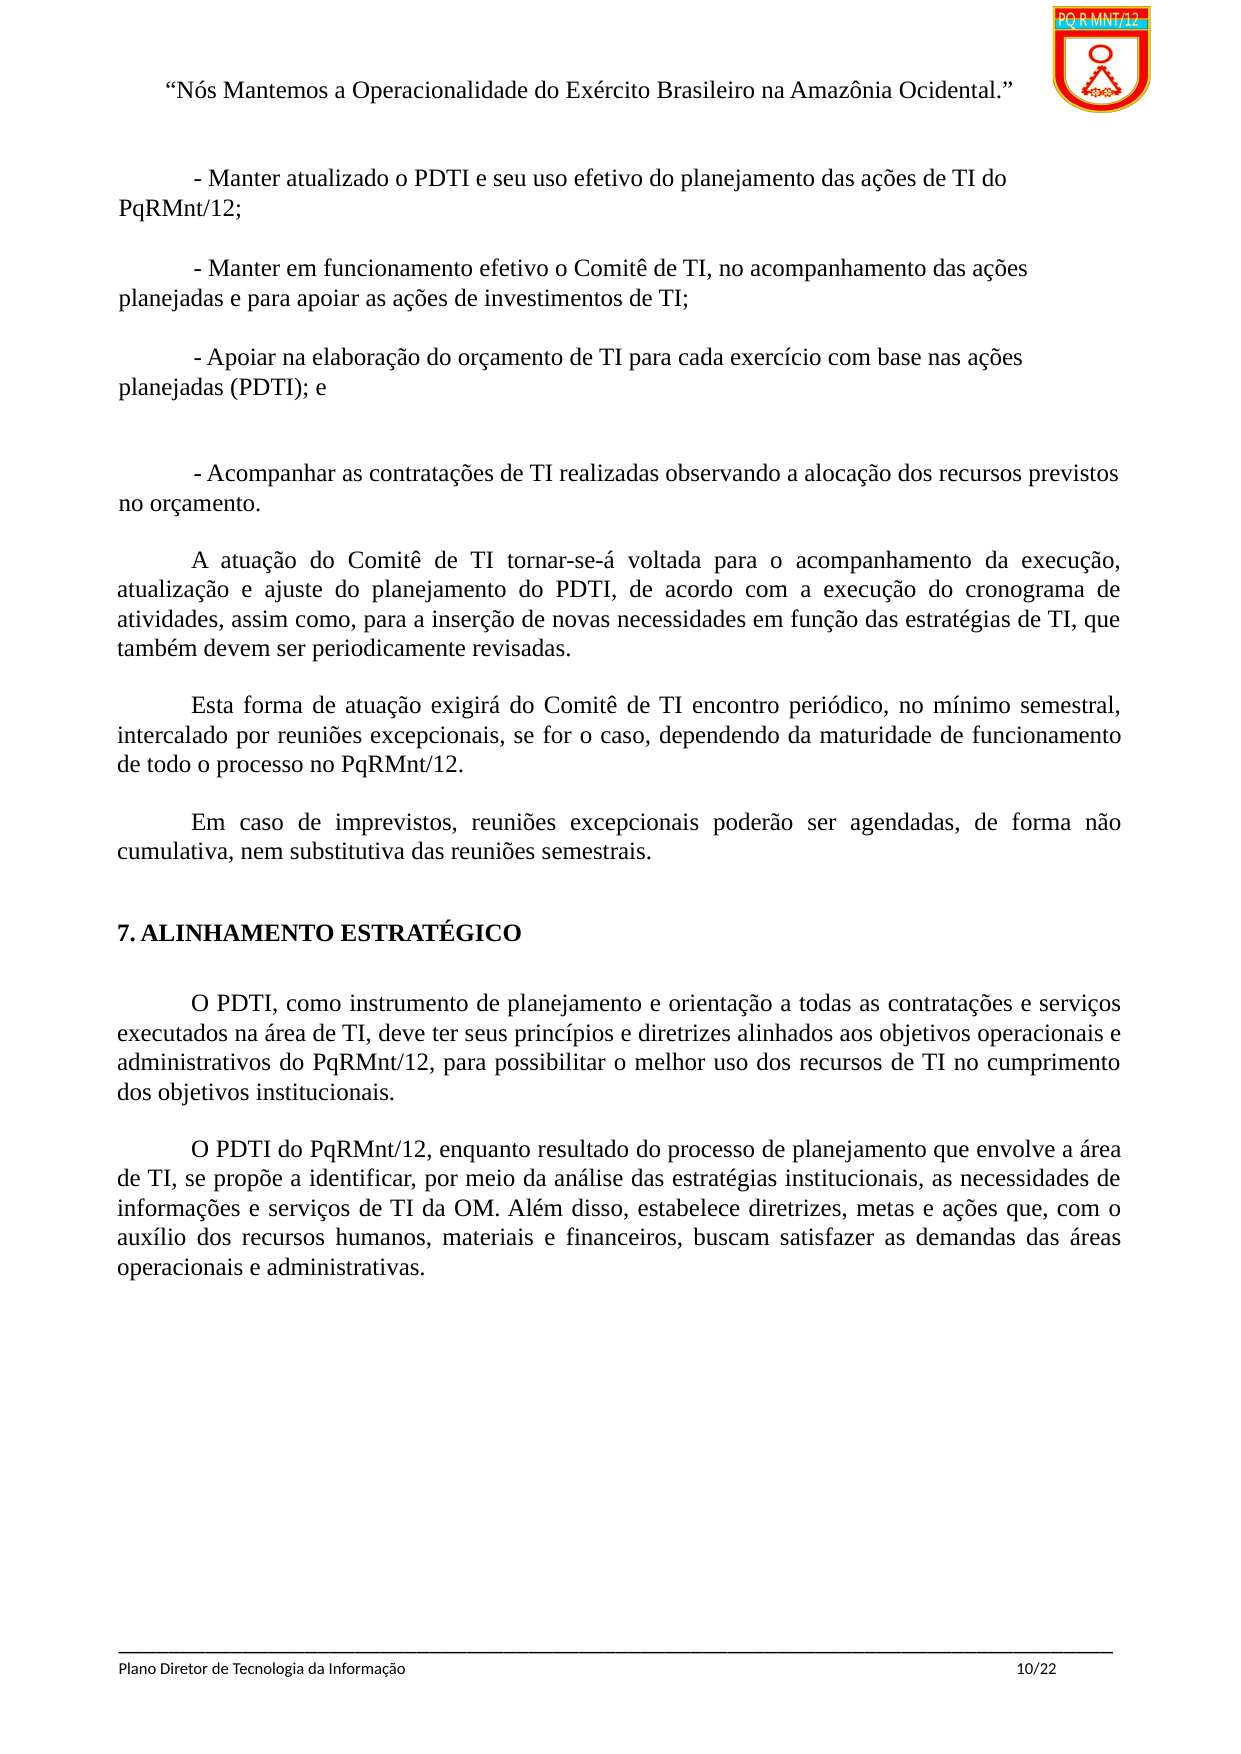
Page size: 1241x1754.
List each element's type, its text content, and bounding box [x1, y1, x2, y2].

text - Acompanhar as contratações de TI realizadas observando a alocação dos recursos previstos no orçamento. [118, 458, 1122, 516]
text - Manter em funcionamento efetivo o Comitê de TI, no acompanhamento das ações planejadas e para apoiar as ações de investimentos de TI; [118, 253, 1122, 312]
text O PDTI, como instrumento de planejamento e orientação a todas as contratações e serviços executados na área de TI, deve ter seus princípios e diretrizes alinhados aos objetivos operacionais e administrativos do PqRMnt/12, para possibilitar o melhor uso dos recursos de TI no cumprimento dos objetivos institucionais. [117, 988, 1122, 1106]
subtitle 7. ALINHAMENTO ESTRATÉGICO [117, 918, 1123, 947]
text O PDTI do PqRMnt/12, enquanto resultado do processo de planejamento que envolve a área de TI, se propõe a identificar, por meio da análise das estratégias institucionais, as necessidades de informações e serviços de TI da OM. Além disso, estabelece diretrizes, metas e ações que, com o auxílio dos recursos humanos, materiais e financeiros, buscam satisfazer as demandas das áreas operacionais e administrativas. [117, 1134, 1122, 1281]
text - Manter atualizado o PDTI e seu uso efetivo do planejamento das ações de TI do PqRMnt/12; [118, 163, 1122, 222]
text A atuação do Comitê de TI tornar-se-á voltada para o acompanhamento da execução, atualização e ajuste do planejamento do PDTI, de acordo com a execução do cronograma de atividades, assim como, para a inserção de novas necessidades em função das estratégias de TI, que também devem ser periodicamente revisadas. [117, 545, 1122, 662]
text Em caso de imprevistos, reuniões excepcionais poderão ser agendadas, de forma não cumulativa, nem substitutiva das reuniões semestrais. [117, 807, 1122, 865]
text - Apoiar na elaboração do orçamento de TI para cada exercício com base nas ações planejadas (PDTI); e [118, 342, 1122, 400]
picture [1052, 6, 1151, 113]
text Esta forma de atuação exigirá do Comitê de TI encontro periódico, no mínimo semestral, intercalado por reuniões excepcionais, se for o caso, dependendo da maturidade de funcionamento de todo o processo no PqRMnt/12. [117, 690, 1122, 778]
